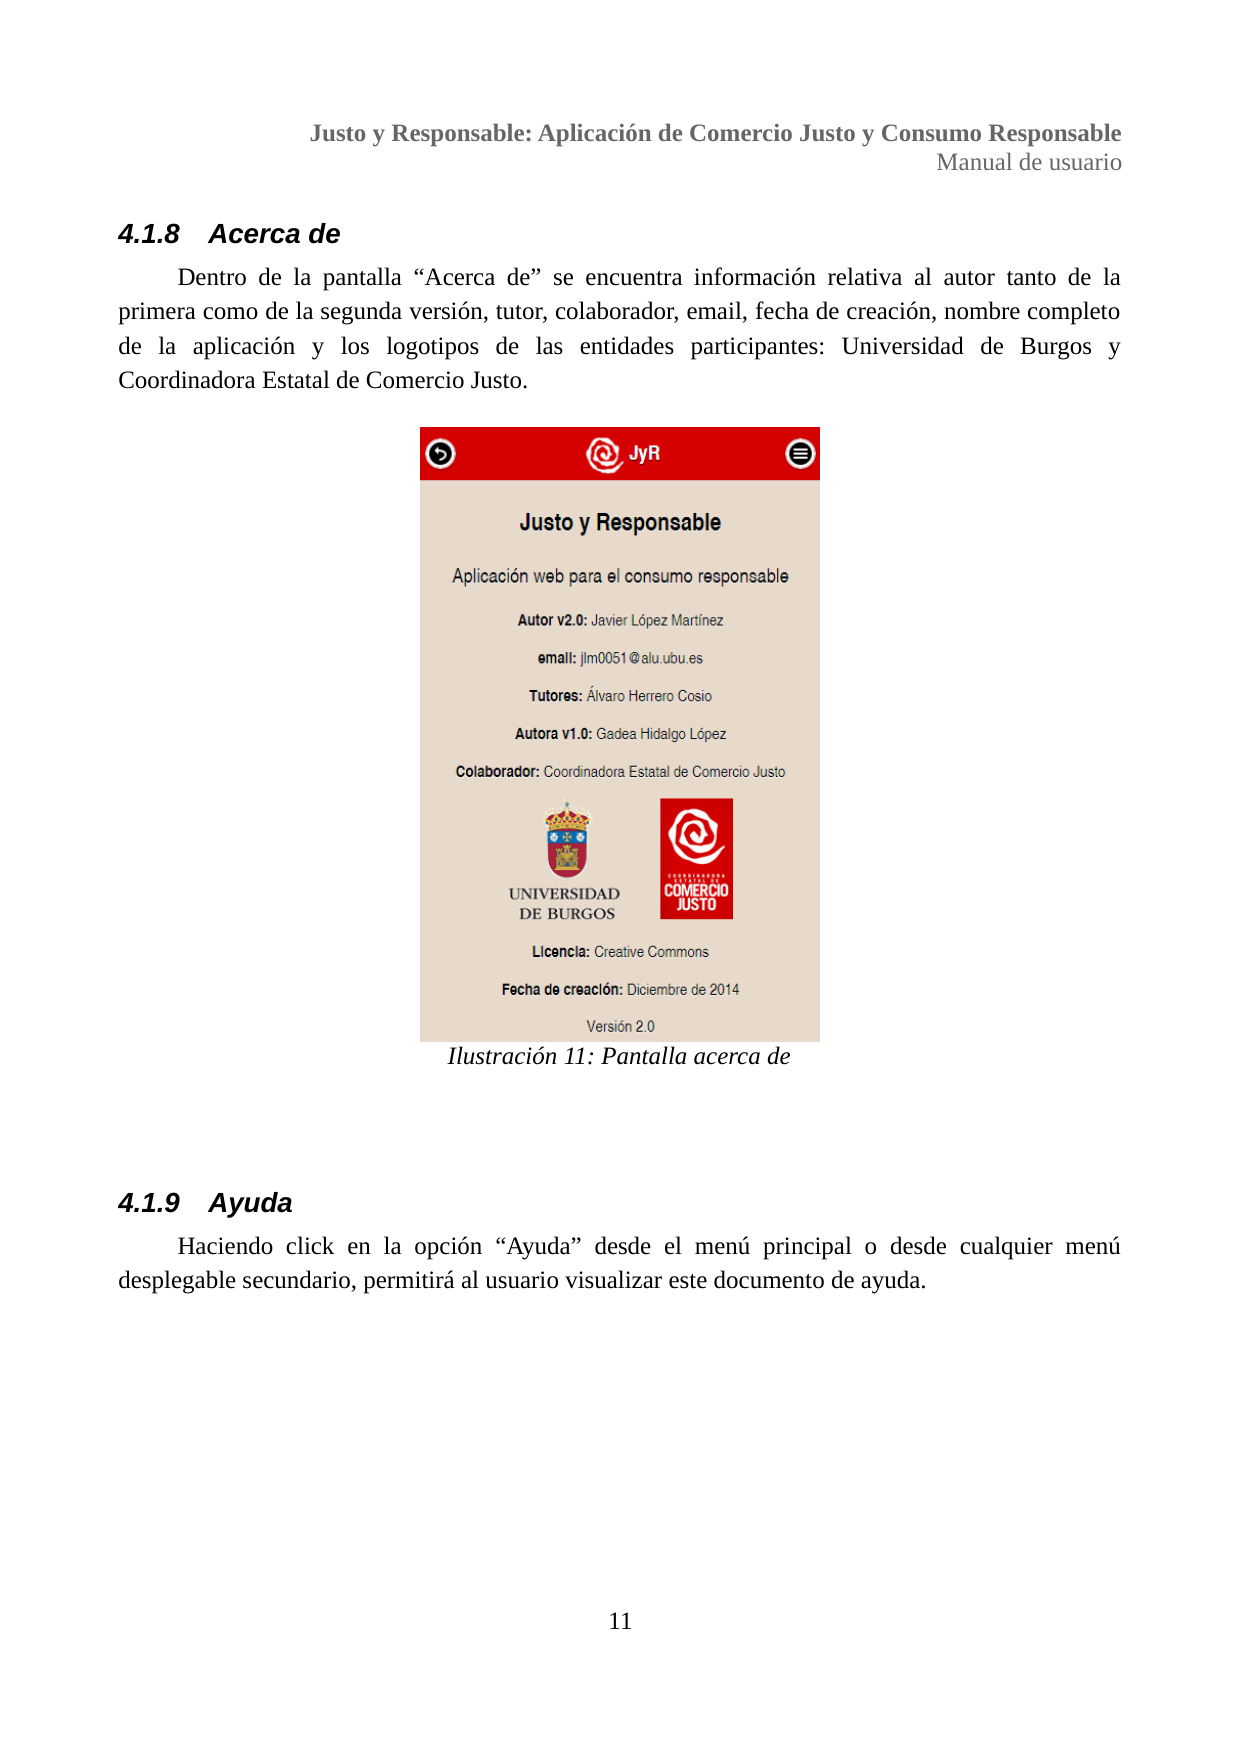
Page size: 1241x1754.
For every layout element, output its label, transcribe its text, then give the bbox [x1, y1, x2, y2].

text Dentro de la pantalla “Acerca de” se encuentra información relativa al autor tanto de la primera como de la segunda versión, tutor, colaborador, email, fecha de creación, nombre completo de la aplicación y los logotipos de las entidades participantes: Universidad de Burgos y Coordinadora Estatal de Comercio Justo. [118, 262, 1122, 394]
picture [420, 427, 820, 1042]
subtitle Acerca de [118, 218, 1122, 249]
subtitle Ayuda [118, 1186, 1122, 1218]
text Haciendo click en la opción “Ayuda” desde el menú principal o desde cualquier menú desplegable secundario, permitirá al usuario visualizar este documento de ayuda. [118, 1231, 1122, 1294]
text Ilustración 11: Pantalla acerca de [420, 1042, 820, 1070]
